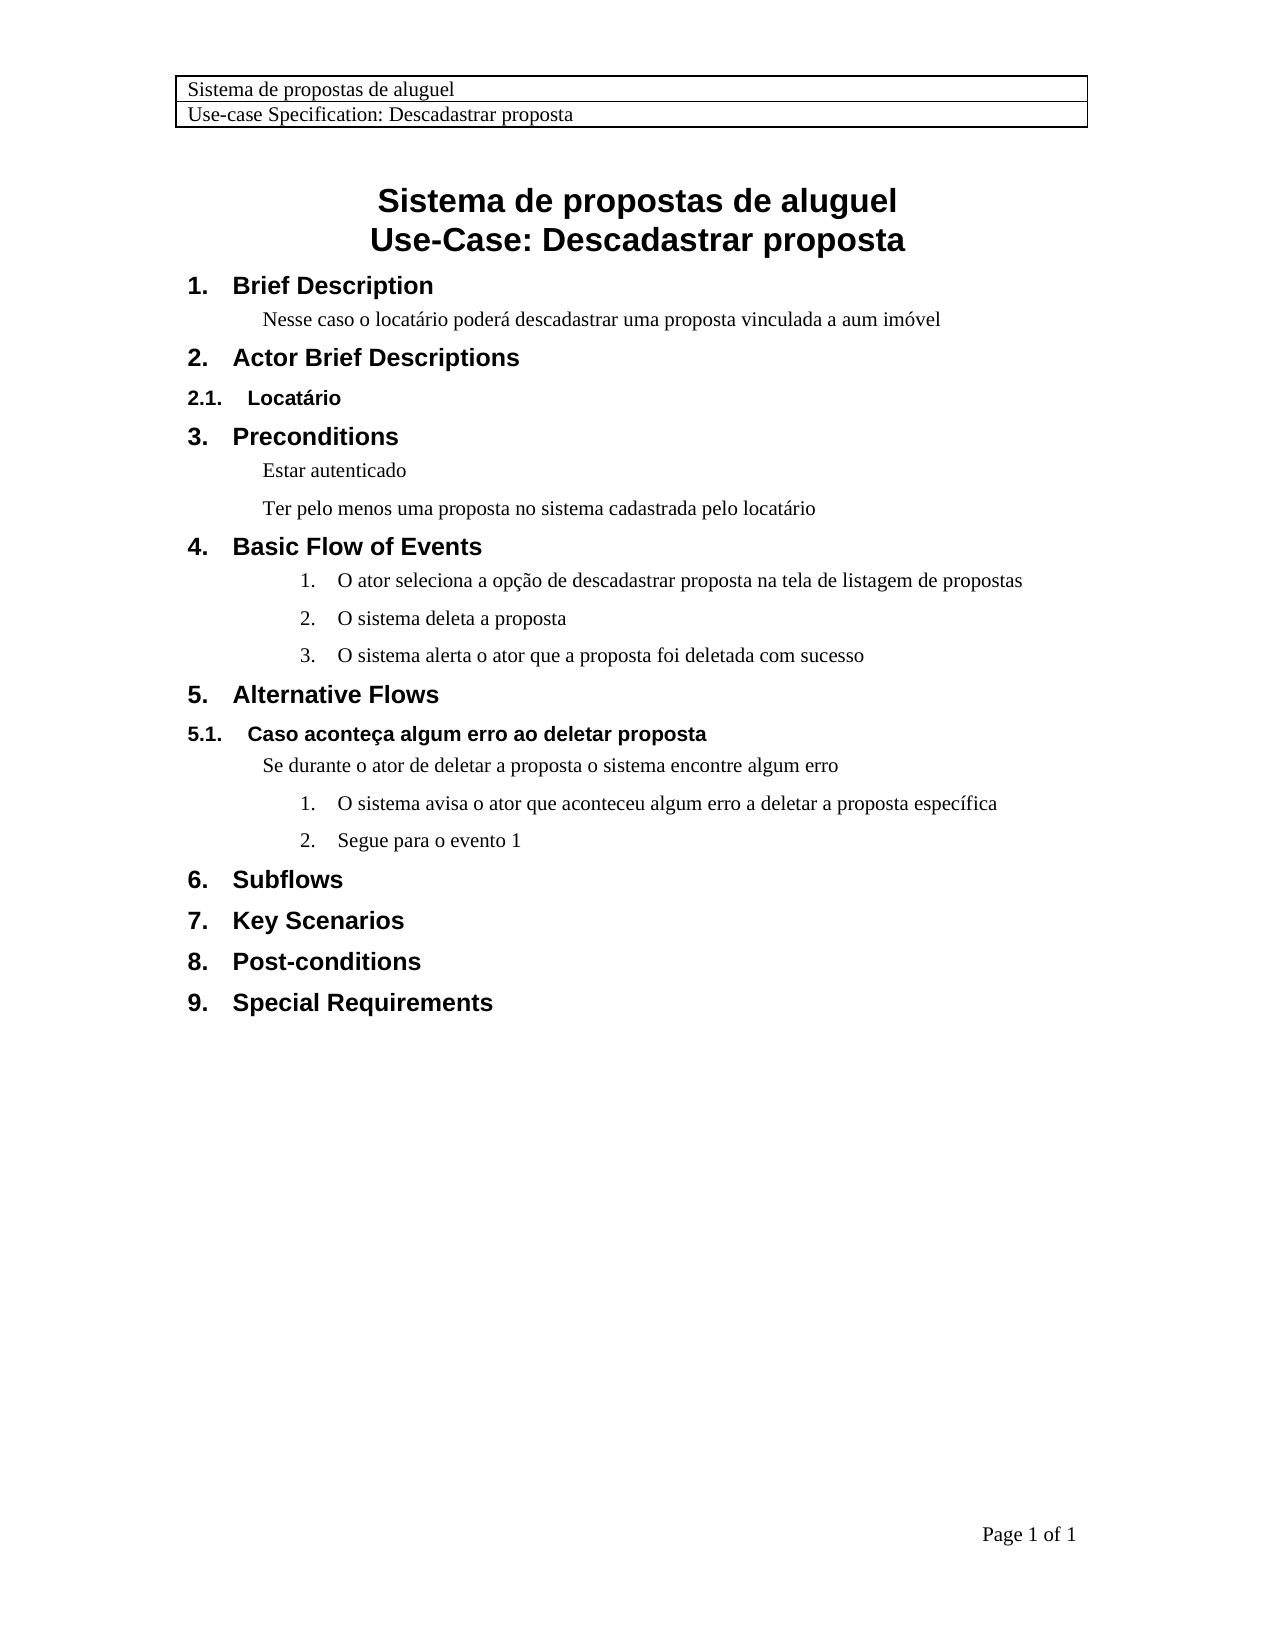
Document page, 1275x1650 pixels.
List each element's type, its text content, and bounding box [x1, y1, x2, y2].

subtitle Alternative Flows [187, 680, 1087, 708]
text Ter pelo menos uma proposta no sistema cadastrada pelo locatário [262, 495, 1087, 520]
subtitle Preconditions [187, 422, 1087, 451]
text Se durante o ator de deletar a proposta o sistema encontre algum erro [262, 752, 1087, 777]
subtitle Sistema de propostas de aluguel Use-Case: Descadastrar proposta [187, 182, 1087, 258]
list O ator seleciona a opção de descadastrar proposta na tela de listagem de propostas [300, 567, 1087, 592]
list O sistema alerta o ator que a proposta foi deletada com sucesso [300, 642, 1087, 667]
subtitle Special Requirements [187, 988, 1087, 1017]
list O sistema avisa o ator que aconteceu algum erro a deletar a proposta específica [300, 790, 1087, 815]
list Segue para o evento 1 [300, 827, 1087, 852]
subtitle Subflows [187, 865, 1087, 893]
subtitle Key Scenarios [187, 906, 1087, 935]
subtitle Actor Brief Descriptions [187, 343, 1087, 372]
subtitle Basic Flow of Events [187, 532, 1087, 561]
subtitle Locatário [187, 385, 1087, 410]
text Estar autenticado [262, 457, 1087, 482]
list O sistema deleta a proposta [300, 605, 1087, 630]
subtitle Brief Description [187, 271, 1087, 300]
text Nesse caso o locatário poderá descadastrar uma proposta vinculada a aum imóvel [262, 306, 1087, 331]
subtitle Post-conditions [187, 947, 1087, 976]
subtitle Caso aconteça algum erro ao deletar proposta [187, 721, 1087, 746]
